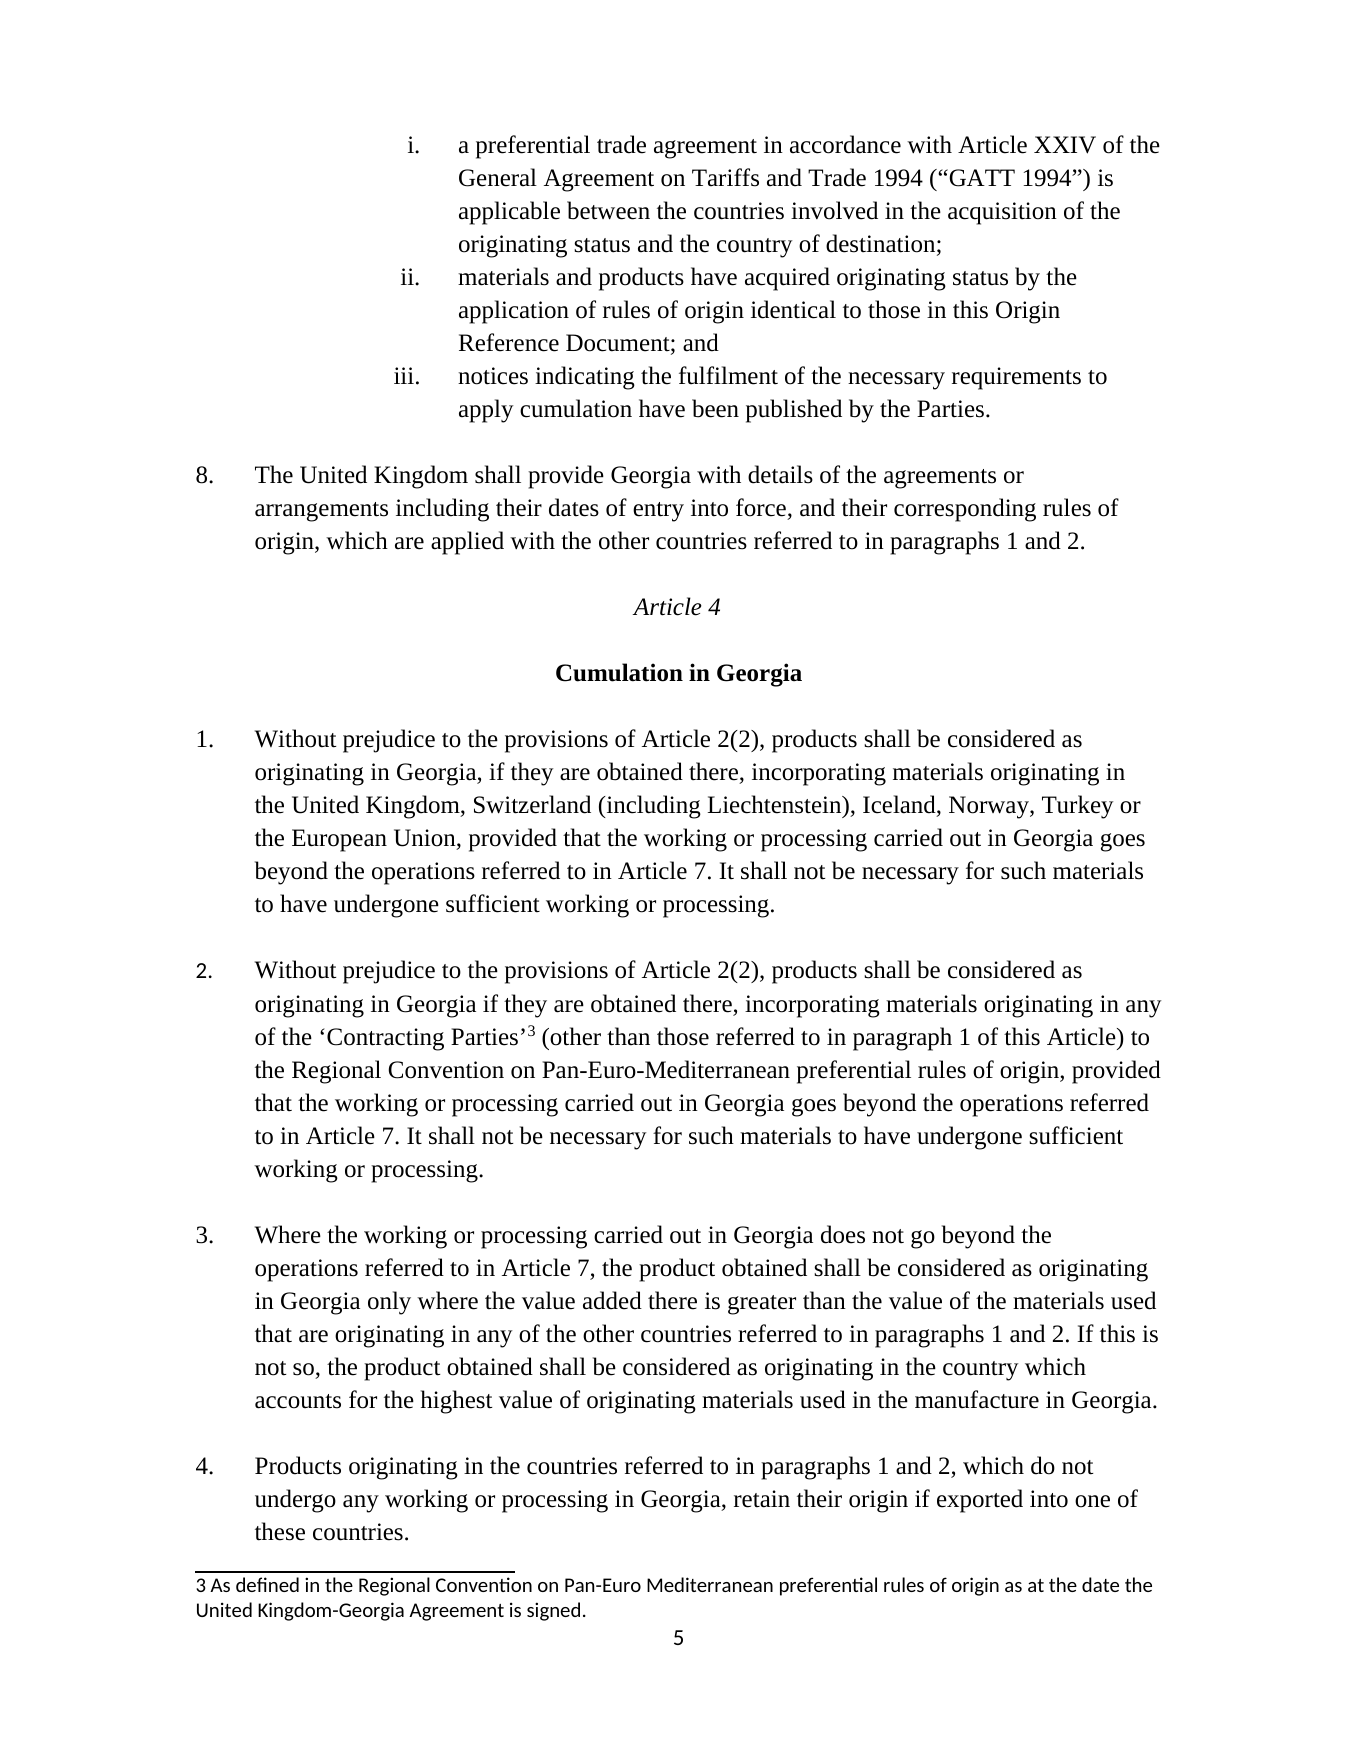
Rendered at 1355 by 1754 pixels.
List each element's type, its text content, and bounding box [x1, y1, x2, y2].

list Without prejudice to the provisions of Article 2(2), products shall be considered as originating in Georgia if they are obtained there, incorporating materials originating in any of the ‘Contracting Parties’ (other than those referred to in paragraph 1 of this Article) to the Regional Convention on Pan-Euro-Mediterranean preferential rules of origin, provided that the working or processing carried out in Georgia goes beyond the operations referred to in Article 7. It shall not be necessary for such materials to have undergone sufficient working or processing. [195, 955, 1162, 1182]
list The United Kingdom shall provide Georgia with details of the agreements or arrangements including their dates of entry into force, and their corresponding rules of origin, which are applied with the other countries referred to in paragraphs 1 and 2. [195, 460, 1162, 555]
list Where the working or processing carried out in Georgia does not go beyond the operations referred to in Article 7, the product obtained shall be considered as originating in Georgia only where the value added there is greater than the value of the materials used that are originating in any of the other countries referred to in paragraphs 1 and 2. If this is not so, the product obtained shall be considered as originating in the country which accounts for the highest value of originating materials used in the manufacture in Georgia. [195, 1220, 1162, 1414]
list As defined in the Regional Convention on Pan-Euro Mediterranean preferential rules of origin as at the date the United Kingdom-Georgia Agreement is signed. [195, 1572, 1162, 1623]
list notices indicating the fulfilment of the necessary requirements to apply cumulation have been published by the Parties. [420, 361, 1162, 423]
text Cumulation in Georgia [195, 658, 1162, 687]
list a preferential trade agreement in accordance with Article XXIV of the General Agreement on Tariffs and Trade 1994 (“GATT 1994”) is applicable between the countries involved in the acquisition of the originating status and the country of destination; [420, 130, 1162, 258]
list materials and products have acquired originating status by the application of rules of origin identical to those in this Origin Reference Document; and [420, 262, 1162, 357]
list Without prejudice to the provisions of Article 2(2), products shall be considered as originating in Georgia, if they are obtained there, incorporating materials originating in the United Kingdom, Switzerland (including Liechtenstein), Iceland, Norway, Turkey or the European Union, provided that the working or processing carried out in Georgia goes beyond the operations referred to in Article 7. It shall not be necessary for such materials to have undergone sufficient working or processing. [195, 724, 1162, 918]
text Article 4 [195, 592, 1162, 621]
list Products originating in the countries referred to in paragraphs 1 and 2, which do not undergo any working or processing in Georgia, retain their origin if exported into one of these countries. [195, 1451, 1162, 1546]
